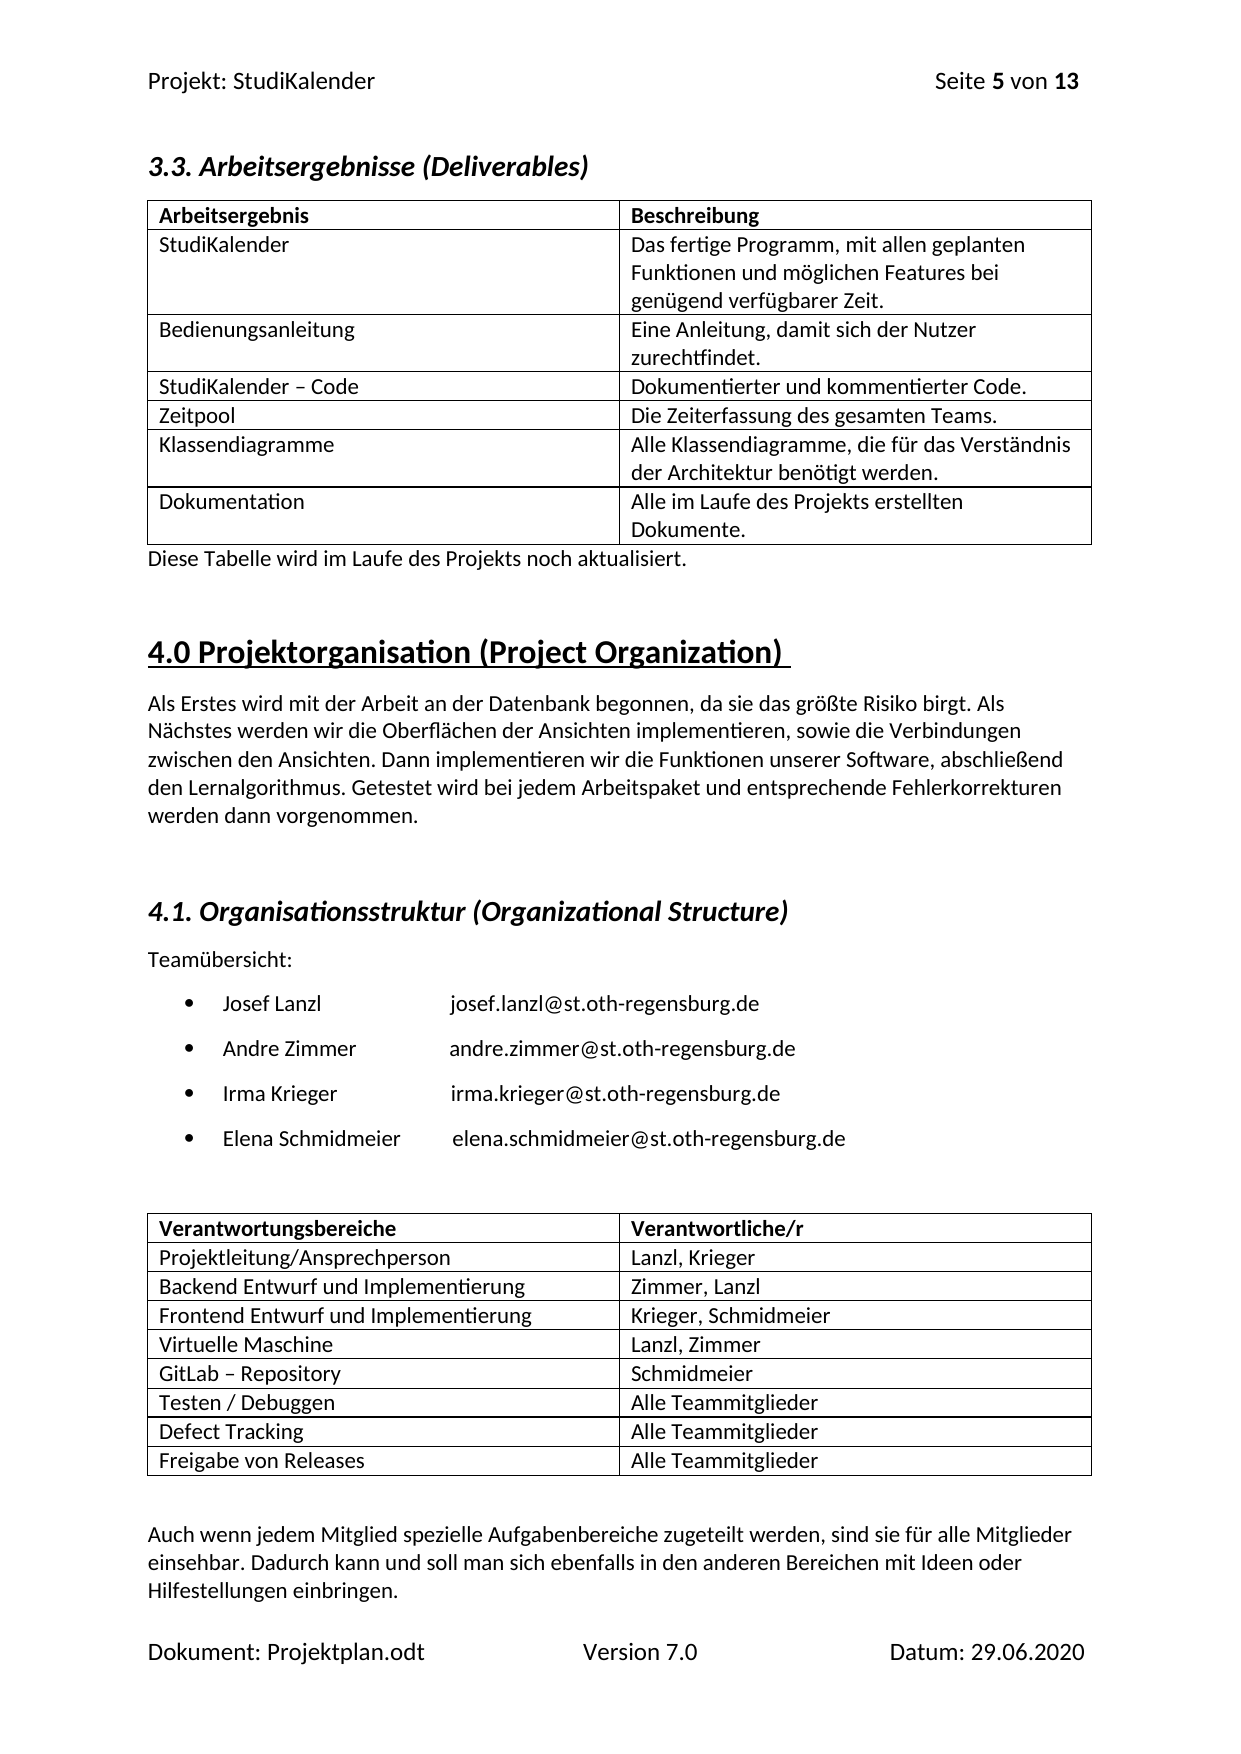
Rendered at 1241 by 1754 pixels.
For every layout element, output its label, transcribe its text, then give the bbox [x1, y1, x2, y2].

text 4.1. Organisationsstruktur (Organizational Structure) [148, 893, 1093, 928]
text 3.3. Arbeitsergebnisse (Deliverables) [148, 148, 1093, 183]
table_cell Die Zeiterfassung des gesamten Teams. [620, 401, 1091, 429]
table_cell Backend Entwurf und Implementierung [148, 1272, 619, 1300]
table_cell Alle im Laufe des Projekts erstellten Dokumente. [620, 488, 1091, 543]
table_cell Lanzl, Krieger [620, 1243, 1091, 1271]
table_cell Alle Teammitglieder [620, 1447, 1091, 1474]
table_cell Projektleitung/Ansprechperson [148, 1243, 619, 1271]
text Als Erstes wird mit der Arbeit an der Datenbank begonnen, da sie das größte Risiko birgt. Als Nächstes werden wir die Oberflächen der Ansichten implementieren, sowie die Verbindungen zwischen den Ansichten. Dann implementieren wir die Funktionen unserer Software, abschließend den Lernalgorithmus. Getestet wird bei jedem Arbeitspaket und entsprechende Fehlerkorrekturen werden dann vorgenommen. [148, 689, 1093, 829]
table_header Verantwortungsbereiche [148, 1214, 619, 1242]
table_cell Bedienungsanleitung [148, 315, 619, 371]
table_cell Dokumentierter und kommentierter Code. [620, 372, 1091, 400]
table_cell GitLab – Repository [148, 1359, 619, 1387]
text Auch wenn jedem Mitglied spezielle Aufgabenbereiche zugeteilt werden, sind sie für alle Mitglieder einsehbar. Dadurch kann und soll man sich ebenfalls in den anderen Bereichen mit Ideen oder Hilfestellungen einbringen. [148, 1520, 1093, 1604]
list Andre Zimmer andre.zimmer@st.oth-regensburg.de [185, 1034, 1093, 1062]
table_cell Dokumentation [148, 488, 619, 543]
text Teamübersicht: [148, 945, 1093, 973]
table_cell Alle Klassendiagramme, die für das Verständnis der Architektur benötigt werden. [620, 430, 1091, 486]
table_cell StudiKalender – Code [148, 372, 619, 400]
table_cell Lanzl, Zimmer [620, 1330, 1091, 1358]
table_cell Alle Teammitglieder [620, 1418, 1091, 1446]
table_cell Klassendiagramme [148, 430, 619, 486]
table_cell Frontend Entwurf und Implementierung [148, 1301, 619, 1329]
table_cell Eine Anleitung, damit sich der Nutzer zurechtfindet. [620, 315, 1091, 371]
list Irma Krieger irma.krieger@st.oth-regensburg.de [185, 1079, 1093, 1107]
table_header Arbeitsergebnis [148, 201, 619, 229]
table_cell StudiKalender [148, 230, 619, 314]
list Josef Lanzl josef.lanzl@st.oth-regensburg.de [185, 989, 1093, 1018]
table_cell Zeitpool [148, 401, 619, 429]
table_cell Das fertige Programm, mit allen geplanten Funktionen und möglichen Features bei genügend verfügbarer Zeit. [620, 230, 1091, 314]
table_cell Virtuelle Maschine [148, 1330, 619, 1358]
table_cell Alle Teammitglieder [620, 1389, 1091, 1416]
table_cell Defect Tracking [148, 1418, 619, 1446]
text 4.0 Projektorganisation (Project Organization) [148, 631, 1093, 672]
list Elena Schmidmeier elena.schmidmeier@st.oth-regensburg.de [185, 1124, 1093, 1152]
table_cell Krieger, Schmidmeier [620, 1301, 1091, 1329]
text Diese Tabelle wird im Laufe des Projekts noch aktualisiert. [148, 544, 1093, 572]
table_cell Zimmer, Lanzl [620, 1272, 1091, 1300]
table_header Beschreibung [620, 201, 1091, 229]
table_cell Testen / Debuggen [148, 1389, 619, 1416]
table_cell Schmidmeier [620, 1359, 1091, 1387]
table_cell Freigabe von Releases [148, 1447, 619, 1474]
table_header Verantwortliche/r [620, 1214, 1091, 1242]
